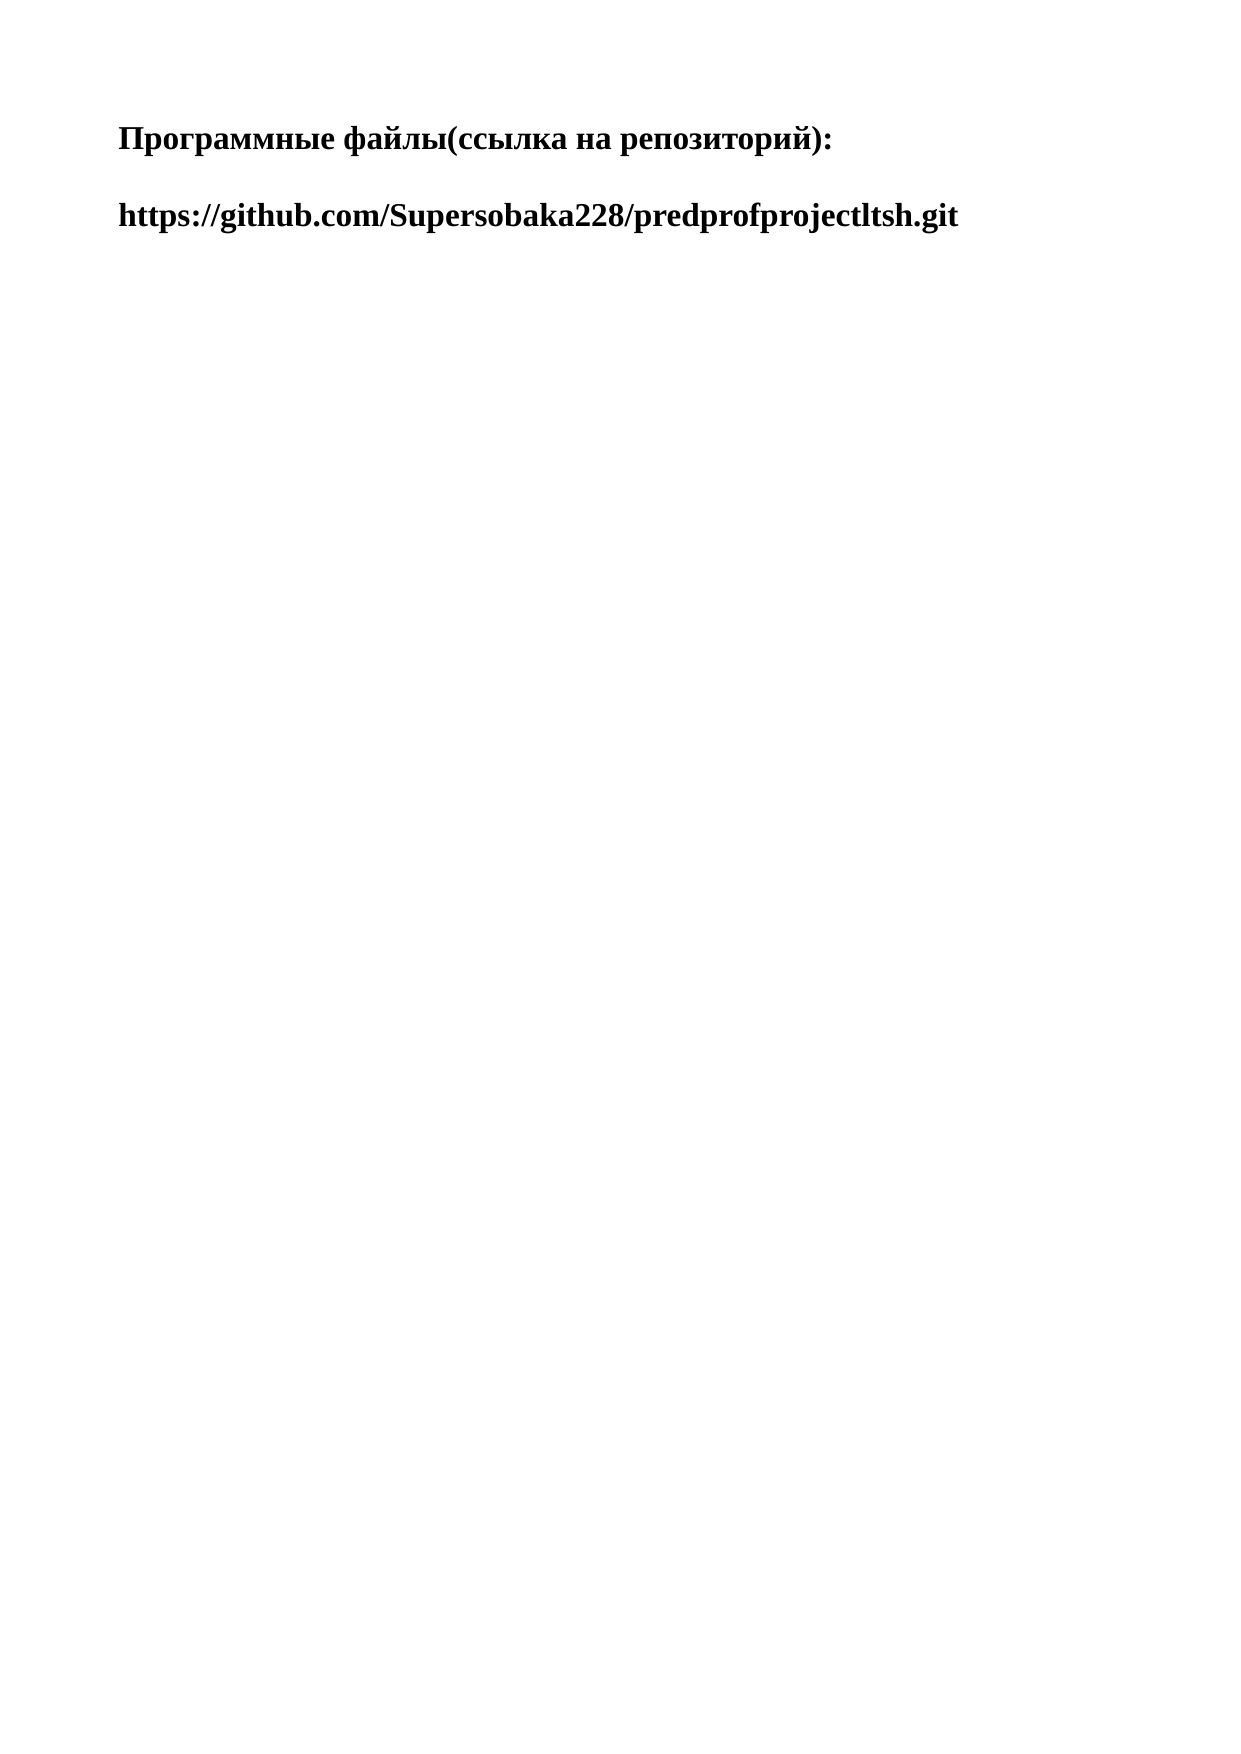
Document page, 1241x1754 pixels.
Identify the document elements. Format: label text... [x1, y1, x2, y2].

text https://github.com/Supersobaka228/predprofprojectltsh.git [118, 195, 1122, 233]
text Программные файлы(ссылка на репозиторий): [118, 118, 1122, 156]
